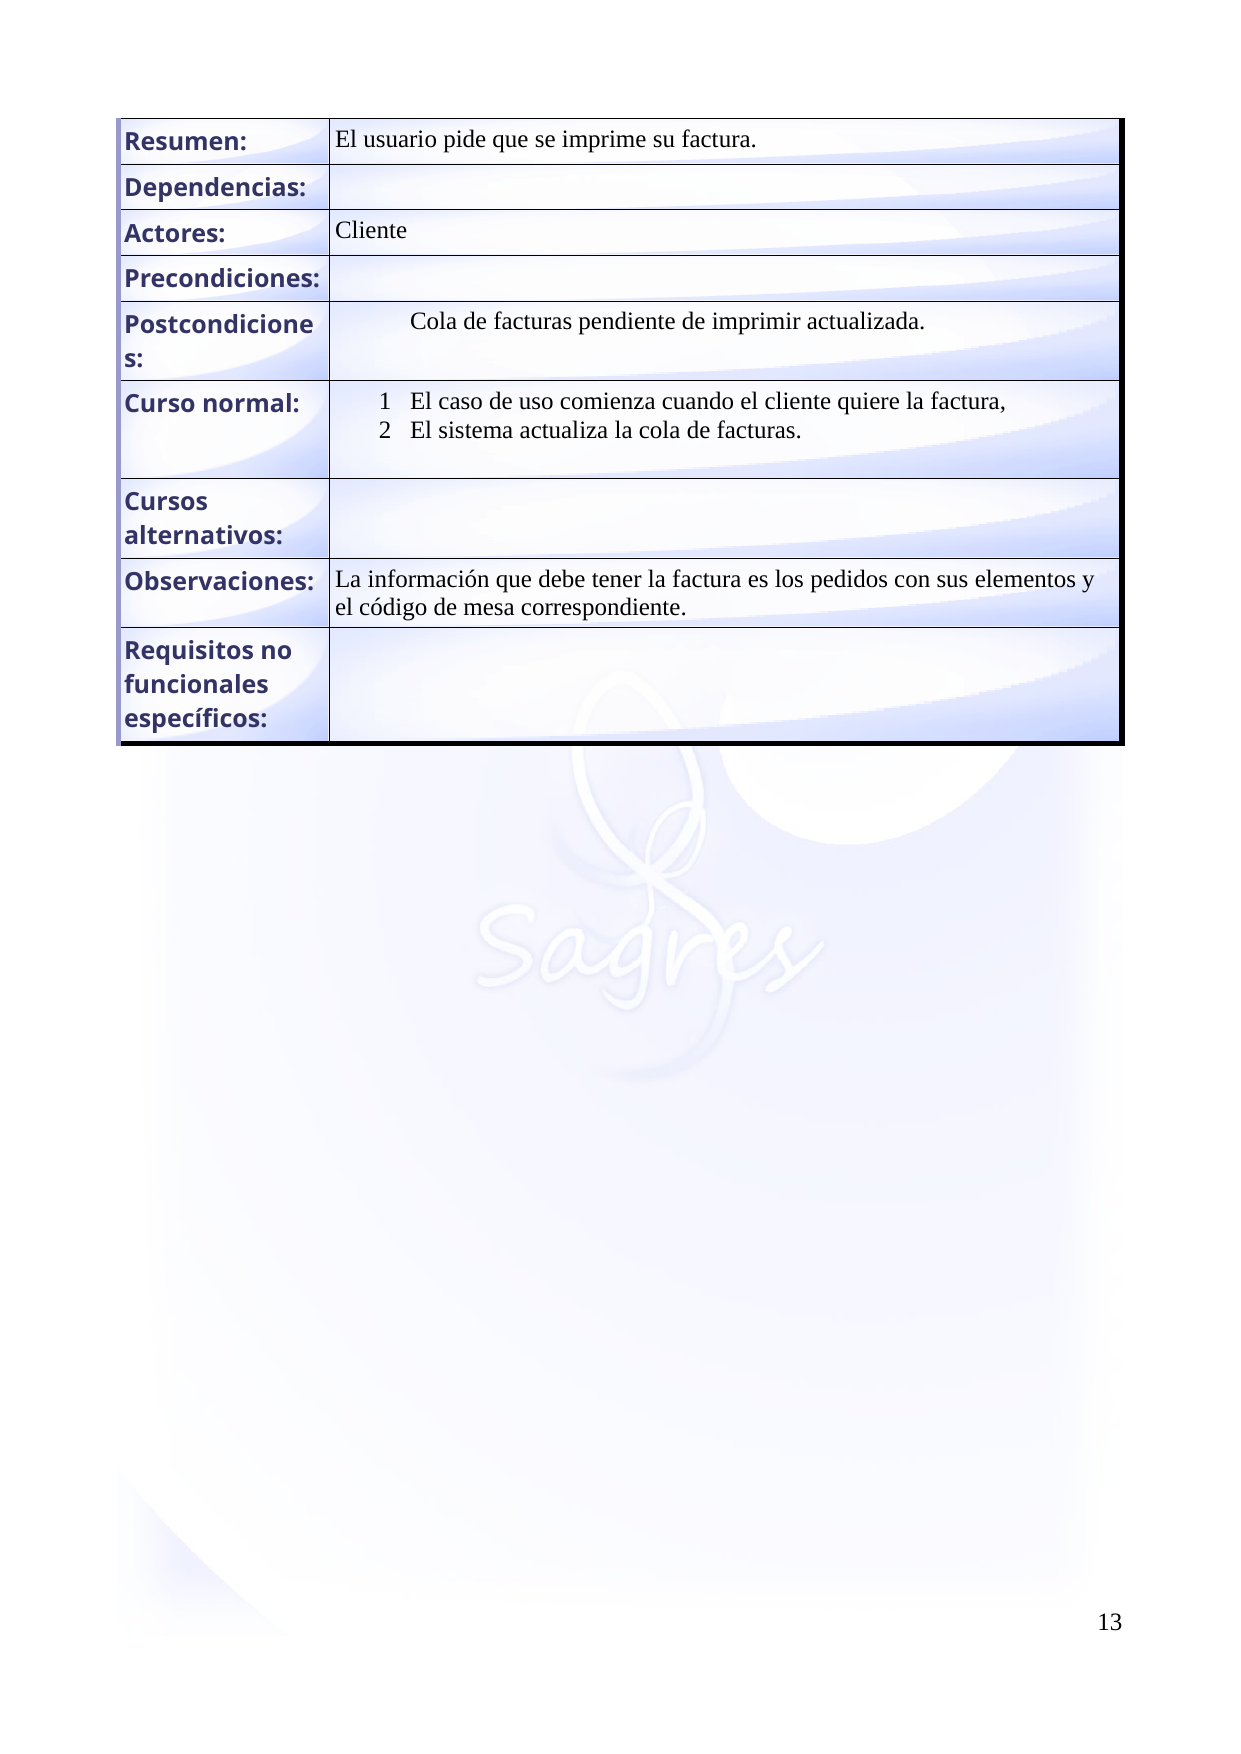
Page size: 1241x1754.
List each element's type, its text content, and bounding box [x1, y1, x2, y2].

table_cell Cola de facturas pendiente de imprimir actualizada. [330, 302, 1119, 380]
picture [118, 746, 1122, 1636]
table_cell El usuario pide que se imprime su factura. [330, 119, 1119, 164]
table_cell Cursos alternativos: [121, 479, 329, 558]
table_cell El caso de uso comienza cuando el cliente quiere la factura, El sistema actualiza la cola de facturas. [330, 381, 1119, 478]
table_cell [330, 165, 1119, 209]
table_cell Observaciones: [121, 559, 329, 627]
table_cell [330, 628, 1119, 741]
table_cell Curso normal: [121, 381, 329, 478]
table_cell [330, 479, 1119, 558]
table_cell [330, 256, 1119, 301]
table_cell Requisitos no funcionales específicos: [121, 628, 329, 741]
table_cell Cliente [330, 210, 1119, 255]
table_cell Actores: [121, 210, 329, 255]
table_cell La información que debe tener la factura es los pedidos con sus elementos y el código de mesa correspondiente. [330, 559, 1119, 627]
table_cell Precondiciones: [121, 256, 329, 301]
table_cell Postcondiciones: [121, 302, 329, 380]
table_cell Resumen: [121, 119, 329, 164]
table_cell Dependencias: [121, 165, 329, 209]
